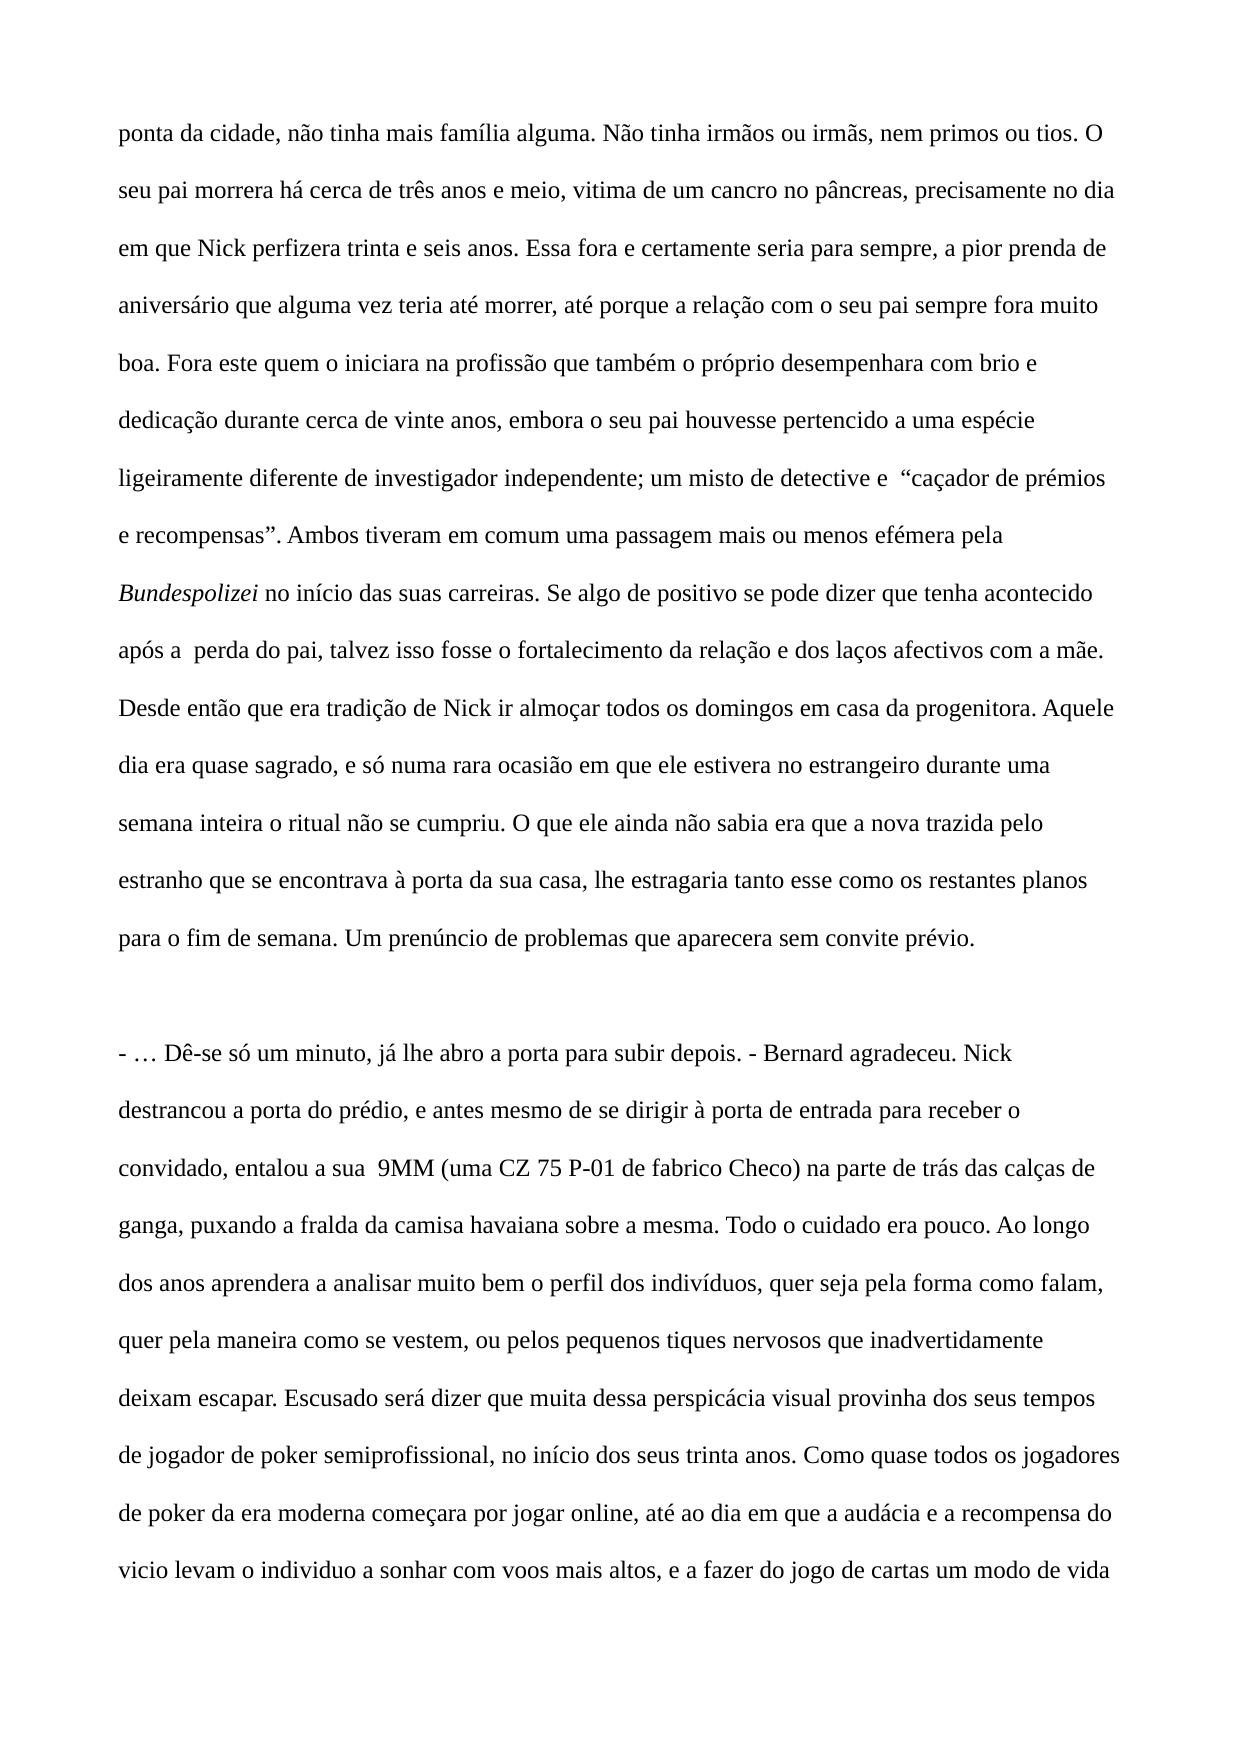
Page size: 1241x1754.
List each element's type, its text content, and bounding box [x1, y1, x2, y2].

text - … Dê-se só um minuto, já lhe abro a porta para subir depois. - Bernard agradeceu. Nick destrancou a porta do prédio, e antes mesmo de se dirigir à porta de entrada para receber o convidado, entalou a sua 9MM (uma CZ 75 P-01 de fabrico Checo) na parte de trás das calças de ganga, puxando a fralda da camisa havaiana sobre a mesma. Todo o cuidado era pouco. Ao longo dos anos aprendera a analisar muito bem o perfil dos indivíduos, quer seja pela forma como falam, quer pela maneira como se vestem, ou pelos pequenos tiques nervosos que inadvertidamente deixam escapar. Escusado será dizer que muita dessa perspicácia visual provinha dos seus tempos de jogador de poker semiprofissional, no início dos seus trinta anos. Como quase todos os jogadores de poker da era moderna começara por jogar online, até ao dia em que a audácia e a recompensa do vicio levam o individuo a sonhar com voos mais altos, e a fazer do jogo de cartas um modo de vida [118, 1038, 1122, 1584]
text ponta da cidade, não tinha mais família alguma. Não tinha irmãos ou irmãs, nem primos ou tios. O seu pai morrera há cerca de três anos e meio, vitima de um cancro no pâncreas, precisamente no dia em que Nick perfizera trinta e seis anos. Essa fora e certamente seria para sempre, a pior prenda de aniversário que alguma vez teria até morrer, até porque a relação com o seu pai sempre fora muito boa. Fora este quem o iniciara na profissão que também o próprio desempenhara com brio e dedicação durante cerca de vinte anos, embora o seu pai houvesse pertencido a uma espécie ligeiramente diferente de investigador independente; um misto de detective e “caçador de prémios e recompensas”. Ambos tiveram em comum uma passagem mais ou menos efémera pela Bundespolizei no início das suas carreiras. Se algo de positivo se pode dizer que tenha acontecido após a perda do pai, talvez isso fosse o fortalecimento da relação e dos laços afectivos com a mãe. Desde então que era tradição de Nick ir almoçar todos os domingos em casa da progenitora. Aquele dia era quase sagrado, e só numa rara ocasião em que ele estivera no estrangeiro durante uma semana inteira o ritual não se cumpriu. O que ele ainda não sabia era que a nova trazida pelo estranho que se encontrava à porta da sua casa, lhe estragaria tanto esse como os restantes planos para o fim de semana. Um prenúncio de problemas que aparecera sem convite prévio. [118, 118, 1122, 1009]
